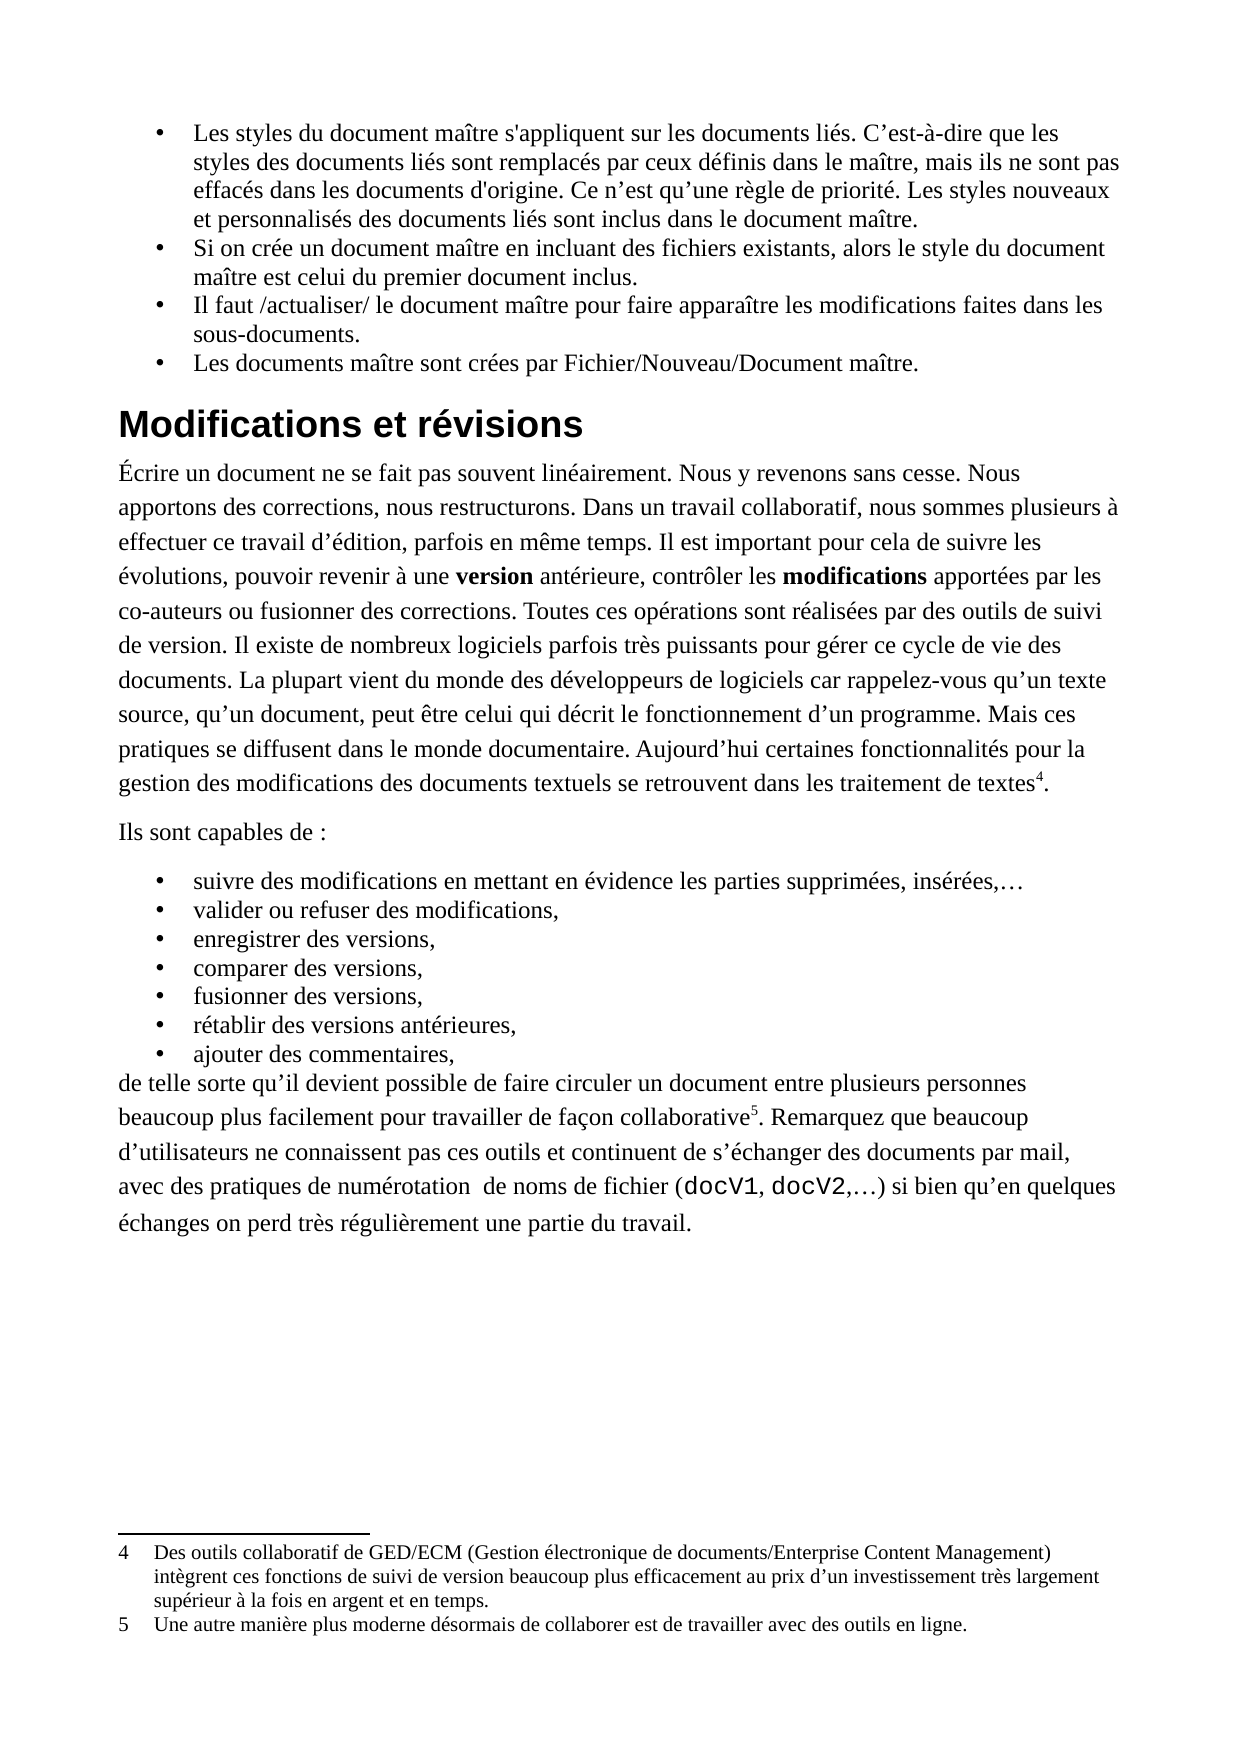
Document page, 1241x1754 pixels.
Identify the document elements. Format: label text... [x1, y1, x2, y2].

text Des outils collaboratif de GED/ECM (Gestion électronique de documents/Enterprise Content Management) intègrent ces fonctions de suivi de version beaucoup plus efficacement au prix d’un investissement très largement supérieur à la fois en argent et en temps. [118, 1539, 1122, 1612]
text Une autre manière plus moderne désormais de collaborer est de travailler avec des outils en ligne. [118, 1612, 1122, 1636]
list Les documents maître sont crées par Fichier/Nouveau/Document maître. [156, 348, 1122, 377]
list Les styles du document maître s'appliquent sur les documents liés. C’est-à-dire que les styles des documents liés sont remplacés par ceux définis dans le maître, mais ils ne sont pas effacés dans les documents d'origine. Ce n’est qu’une règle de priorité. Les styles nouveaux et personnalisés des documents liés sont inclus dans le document maître. [156, 118, 1122, 233]
list fusionner des versions, [156, 981, 1122, 1010]
subtitle Modifications et révisions [118, 402, 1122, 446]
list valider ou refuser des modifications, [156, 895, 1122, 924]
list rétablir des versions antérieures, [156, 1010, 1122, 1039]
text Ils sont capables de : [118, 817, 1122, 846]
list enregistrer des versions, [156, 924, 1122, 953]
list Il faut /actualiser/ le document maître pour faire apparaître les modifications faites dans les sous-documents. [156, 291, 1122, 348]
list ajouter des commentaires, [156, 1039, 1122, 1068]
list Si on crée un document maître en incluant des fichiers existants, alors le style du document maître est celui du premier document inclus. [156, 233, 1122, 291]
list comparer des versions, [156, 953, 1122, 981]
text de telle sorte qu’il devient possible de faire circuler un document entre plusieurs personnes beaucoup plus facilement pour travailler de façon collaborative. Remarquez que beaucoup d’utilisateurs ne connaissent pas ces outils et continuent de s’échanger des documents par mail, avec des pratiques de numérotation de noms de fichier (docV1, docV2,…) si bien qu’en quelques échanges on perd très régulièrement une partie du travail. [118, 1068, 1122, 1236]
text Écrire un document ne se fait pas souvent linéairement. Nous y revenons sans cesse. Nous apportons des corrections, nous restructurons. Dans un travail collaboratif, nous sommes plusieurs à effectuer ce travail d’édition, parfois en même temps. Il est important pour cela de suivre les évolutions, pouvoir revenir à une version antérieure, contrôler les modifications apportées par les co-auteurs ou fusionner des corrections. Toutes ces opérations sont réalisées par des outils de suivi de version. Il existe de nombreux logiciels parfois très puissants pour gérer ce cycle de vie des documents. La plupart vient du monde des développeurs de logiciels car rappelez-vous qu’un texte source, qu’un document, peut être celui qui décrit le fonctionnement d’un programme. Mais ces pratiques se diffusent dans le monde documentaire. Aujourd’hui certaines fonctionnalités pour la gestion des modifications des documents textuels se retrouvent dans les traitement de textes. [118, 458, 1122, 797]
list suivre des modifications en mettant en évidence les parties supprimées, insérées,… [156, 866, 1122, 895]
